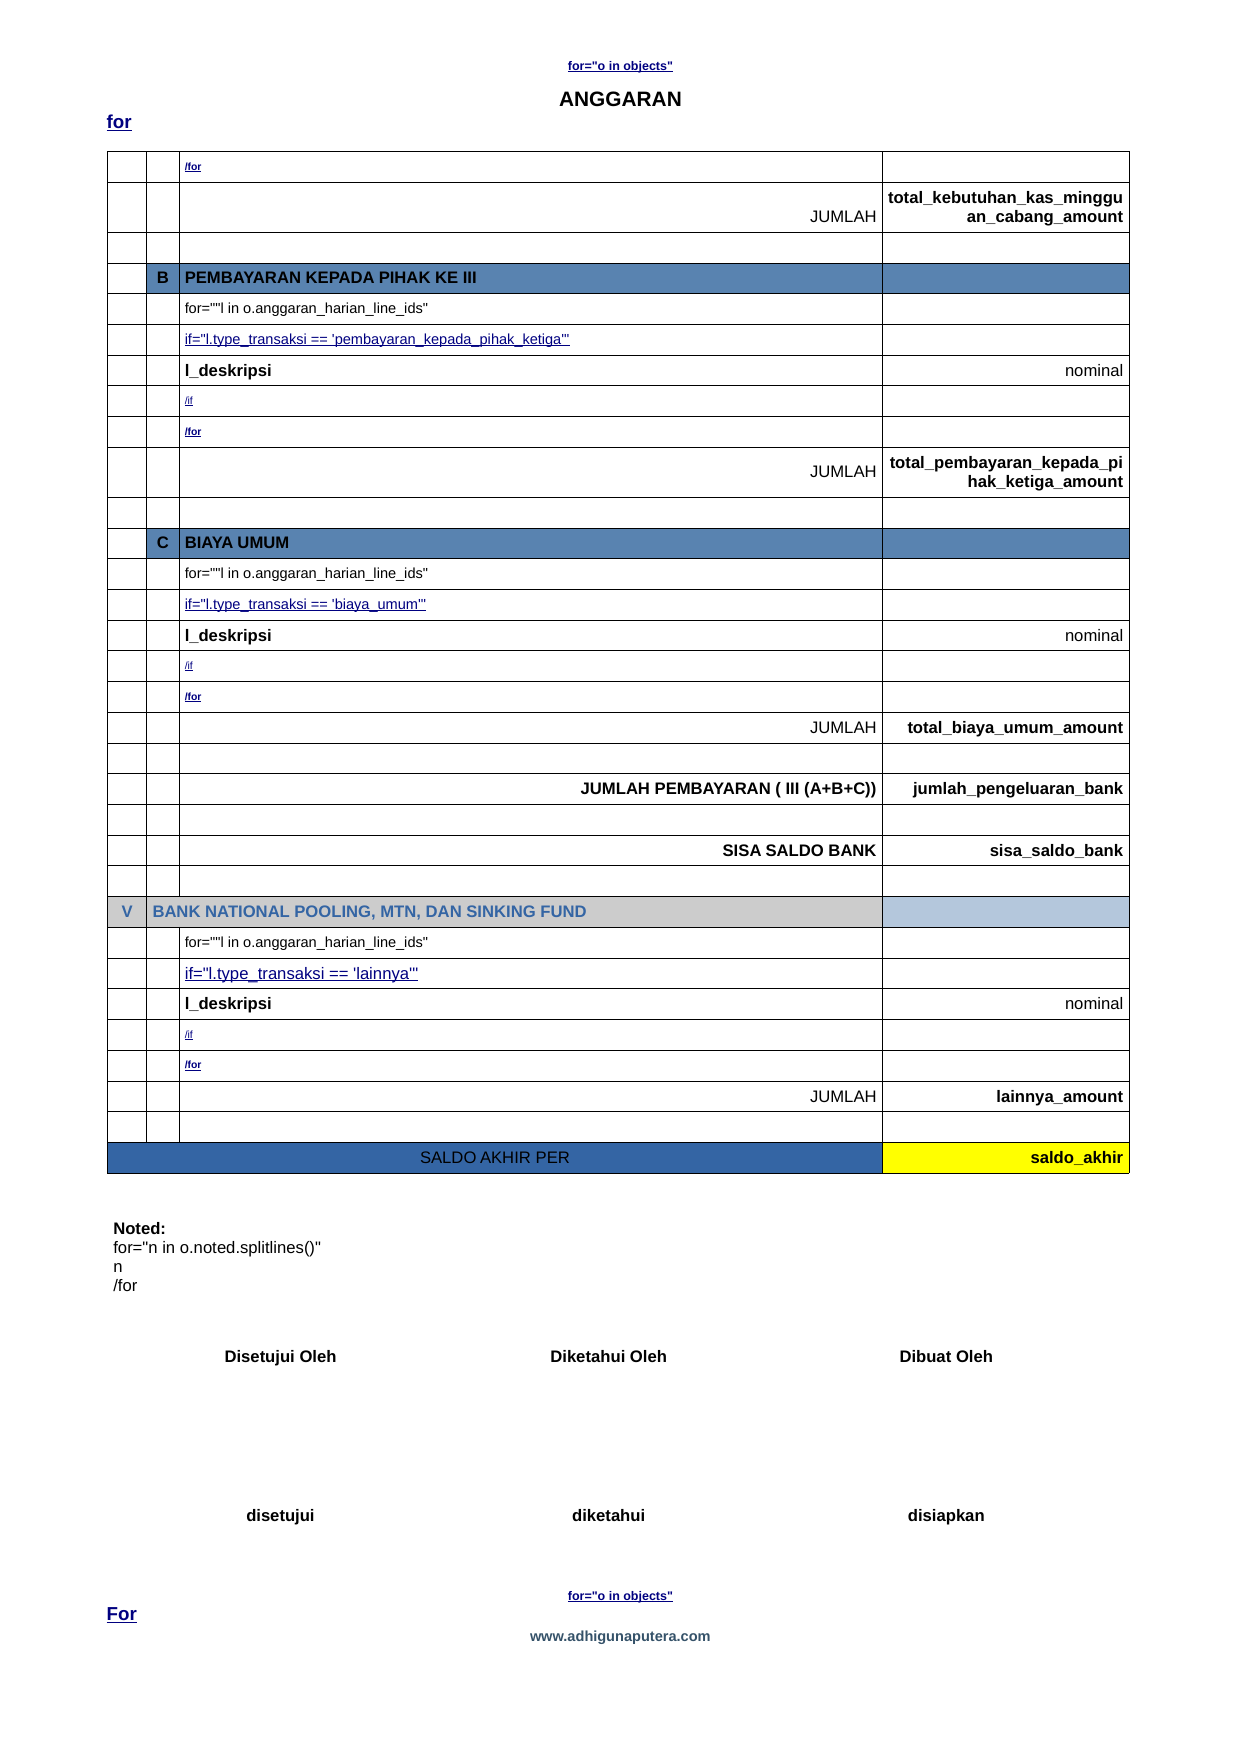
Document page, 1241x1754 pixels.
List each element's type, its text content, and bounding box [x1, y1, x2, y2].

table_cell [108, 325, 146, 354]
table_cell [108, 682, 146, 712]
table_cell Disetujui Oleh [108, 1341, 453, 1372]
table_cell [883, 233, 1129, 262]
table_cell /for [180, 152, 882, 182]
table_cell [147, 152, 179, 182]
table_cell sisa_saldo_bank [883, 836, 1129, 865]
table_cell [108, 183, 146, 232]
table_cell for=""l in o.anggaran_harian_line_ids" [180, 928, 882, 958]
table_cell [147, 233, 179, 262]
table_cell [883, 152, 1129, 182]
table_cell [147, 989, 179, 1019]
table_cell [147, 682, 179, 712]
table_cell [147, 805, 179, 835]
table_cell total_biaya_umum_amount [883, 713, 1129, 742]
table_cell [147, 183, 179, 232]
table_cell [180, 233, 882, 262]
table_cell [882, 1174, 1129, 1213]
table_cell [883, 417, 1129, 447]
table_cell JUMLAH [180, 1082, 882, 1111]
table_cell [882, 1301, 1129, 1341]
table_cell [108, 651, 146, 681]
table_cell [147, 651, 179, 681]
table_cell [883, 1020, 1129, 1050]
table_cell [883, 325, 1129, 354]
table_cell [147, 1112, 179, 1142]
table_cell [147, 498, 179, 527]
table_cell [883, 1051, 1129, 1081]
table_cell [108, 1051, 146, 1081]
table_cell [108, 1112, 146, 1142]
table_cell [883, 805, 1129, 835]
table_cell /if [180, 651, 882, 681]
table_cell lainnya_amount [883, 1082, 1129, 1111]
table_cell [108, 1372, 453, 1500]
table_cell [147, 774, 179, 804]
table_cell BANK NATIONAL POOLING, MTN, DAN SINKING FUND [147, 897, 882, 927]
table_cell [883, 590, 1129, 619]
table_cell [180, 498, 882, 527]
table_cell [108, 152, 146, 182]
table_cell [147, 713, 179, 742]
table_cell [108, 836, 146, 865]
table_cell [453, 1372, 764, 1500]
table_cell total_kebutuhan_kas_mingguan_cabang_amount [883, 183, 1129, 232]
table_cell JUMLAH [180, 713, 882, 742]
table_cell [883, 529, 1129, 558]
table_cell SISA SALDO BANK [180, 836, 882, 865]
table_cell [108, 448, 146, 497]
table_cell /if [180, 386, 882, 416]
table_cell saldo_akhir [883, 1143, 1129, 1173]
table_cell for=""l in o.anggaran_harian_line_ids" [180, 294, 882, 324]
table_cell C [147, 529, 179, 558]
table_cell /for [180, 1051, 882, 1081]
table_cell l_deskripsi [180, 356, 882, 385]
table_cell [764, 1301, 882, 1341]
table_cell [180, 866, 882, 896]
table_cell diketahui [453, 1500, 764, 1531]
table_cell [147, 1082, 179, 1111]
table_cell [108, 928, 146, 958]
table_cell [883, 682, 1129, 712]
table_cell [147, 294, 179, 324]
table_cell [108, 989, 146, 1019]
table_cell if="l.type_transaksi == 'biaya_umum'" [180, 590, 882, 619]
table_cell [108, 959, 146, 988]
table_cell [883, 294, 1129, 324]
table_cell [147, 744, 179, 773]
table_cell [108, 774, 146, 804]
table_cell [883, 959, 1129, 988]
table_cell [108, 1082, 146, 1111]
table_cell [108, 805, 146, 835]
table_cell [108, 621, 146, 650]
table_cell [883, 386, 1129, 416]
table_cell [108, 1301, 764, 1341]
table_cell Noted: for="n in o.noted.splitlines()" n /for [108, 1213, 1129, 1301]
table_cell JUMLAH [180, 448, 882, 497]
table_cell [108, 744, 146, 773]
table_cell B [147, 264, 179, 293]
table_cell V [108, 897, 146, 927]
table_cell [147, 1051, 179, 1081]
table_cell PEMBAYARAN KEPADA PIHAK KE III [180, 264, 882, 293]
table_cell l_deskripsi [180, 621, 882, 650]
table_cell for=""l in o.anggaran_harian_line_ids" [180, 559, 882, 589]
table_cell [147, 386, 179, 416]
table_cell jumlah_pengeluaran_bank [883, 774, 1129, 804]
table_cell /for [180, 682, 882, 712]
table_cell [108, 498, 146, 527]
table_cell [108, 1174, 764, 1213]
table_cell [147, 559, 179, 589]
table_cell [883, 1112, 1129, 1142]
table_cell [108, 559, 146, 589]
table_cell nominal [883, 621, 1129, 650]
table_cell [883, 498, 1129, 527]
table_cell [108, 590, 146, 619]
table_cell [108, 294, 146, 324]
table_cell [147, 621, 179, 650]
table_cell [883, 928, 1129, 958]
table_cell Diketahui Oleh [453, 1341, 764, 1372]
table_cell [883, 897, 1129, 927]
table_cell [108, 1020, 146, 1050]
table_cell [147, 1020, 179, 1050]
table_cell [180, 1112, 882, 1142]
table_cell [883, 651, 1129, 681]
table_cell Dibuat Oleh [764, 1341, 1129, 1372]
table_cell [883, 264, 1129, 293]
table_cell disetujui [108, 1500, 453, 1531]
table_cell [147, 448, 179, 497]
table_cell total_pembayaran_kepada_pihak_ketiga_amount [883, 448, 1129, 497]
table_cell if="l.type_transaksi == 'lainnya'" [180, 959, 882, 988]
table_cell BIAYA UMUM [180, 529, 882, 558]
table_cell [108, 264, 146, 293]
table_cell [147, 866, 179, 896]
table_cell l_deskripsi [180, 989, 882, 1019]
table_cell [108, 356, 146, 385]
table_cell SALDO AKHIR PER [108, 1143, 882, 1173]
table_cell nominal [883, 356, 1129, 385]
table_cell if="l.type_transaksi == 'pembayaran_kepada_pihak_ketiga'" [180, 325, 882, 354]
table_cell [108, 233, 146, 262]
table_cell [883, 744, 1129, 773]
table_cell [883, 559, 1129, 589]
table_cell JUMLAH PEMBAYARAN ( III (A+B+C)) [180, 774, 882, 804]
table_cell [147, 928, 179, 958]
table_cell [147, 417, 179, 447]
table_cell [147, 590, 179, 619]
table_cell [108, 529, 146, 558]
table_cell [180, 805, 882, 835]
table_cell [147, 356, 179, 385]
table_cell disiapkan [764, 1500, 1129, 1531]
table_cell [147, 959, 179, 988]
table_cell /for [180, 417, 882, 447]
table_cell [764, 1174, 882, 1213]
table_cell [147, 325, 179, 354]
table_cell [108, 713, 146, 742]
table_cell nominal [883, 989, 1129, 1019]
table_cell [108, 866, 146, 896]
table_cell [764, 1372, 1129, 1500]
table_cell JUMLAH [180, 183, 882, 232]
table_cell [147, 836, 179, 865]
table_cell [883, 866, 1129, 896]
table_cell [108, 417, 146, 447]
table_cell [180, 744, 882, 773]
table_cell /if [180, 1020, 882, 1050]
table_cell [108, 386, 146, 416]
